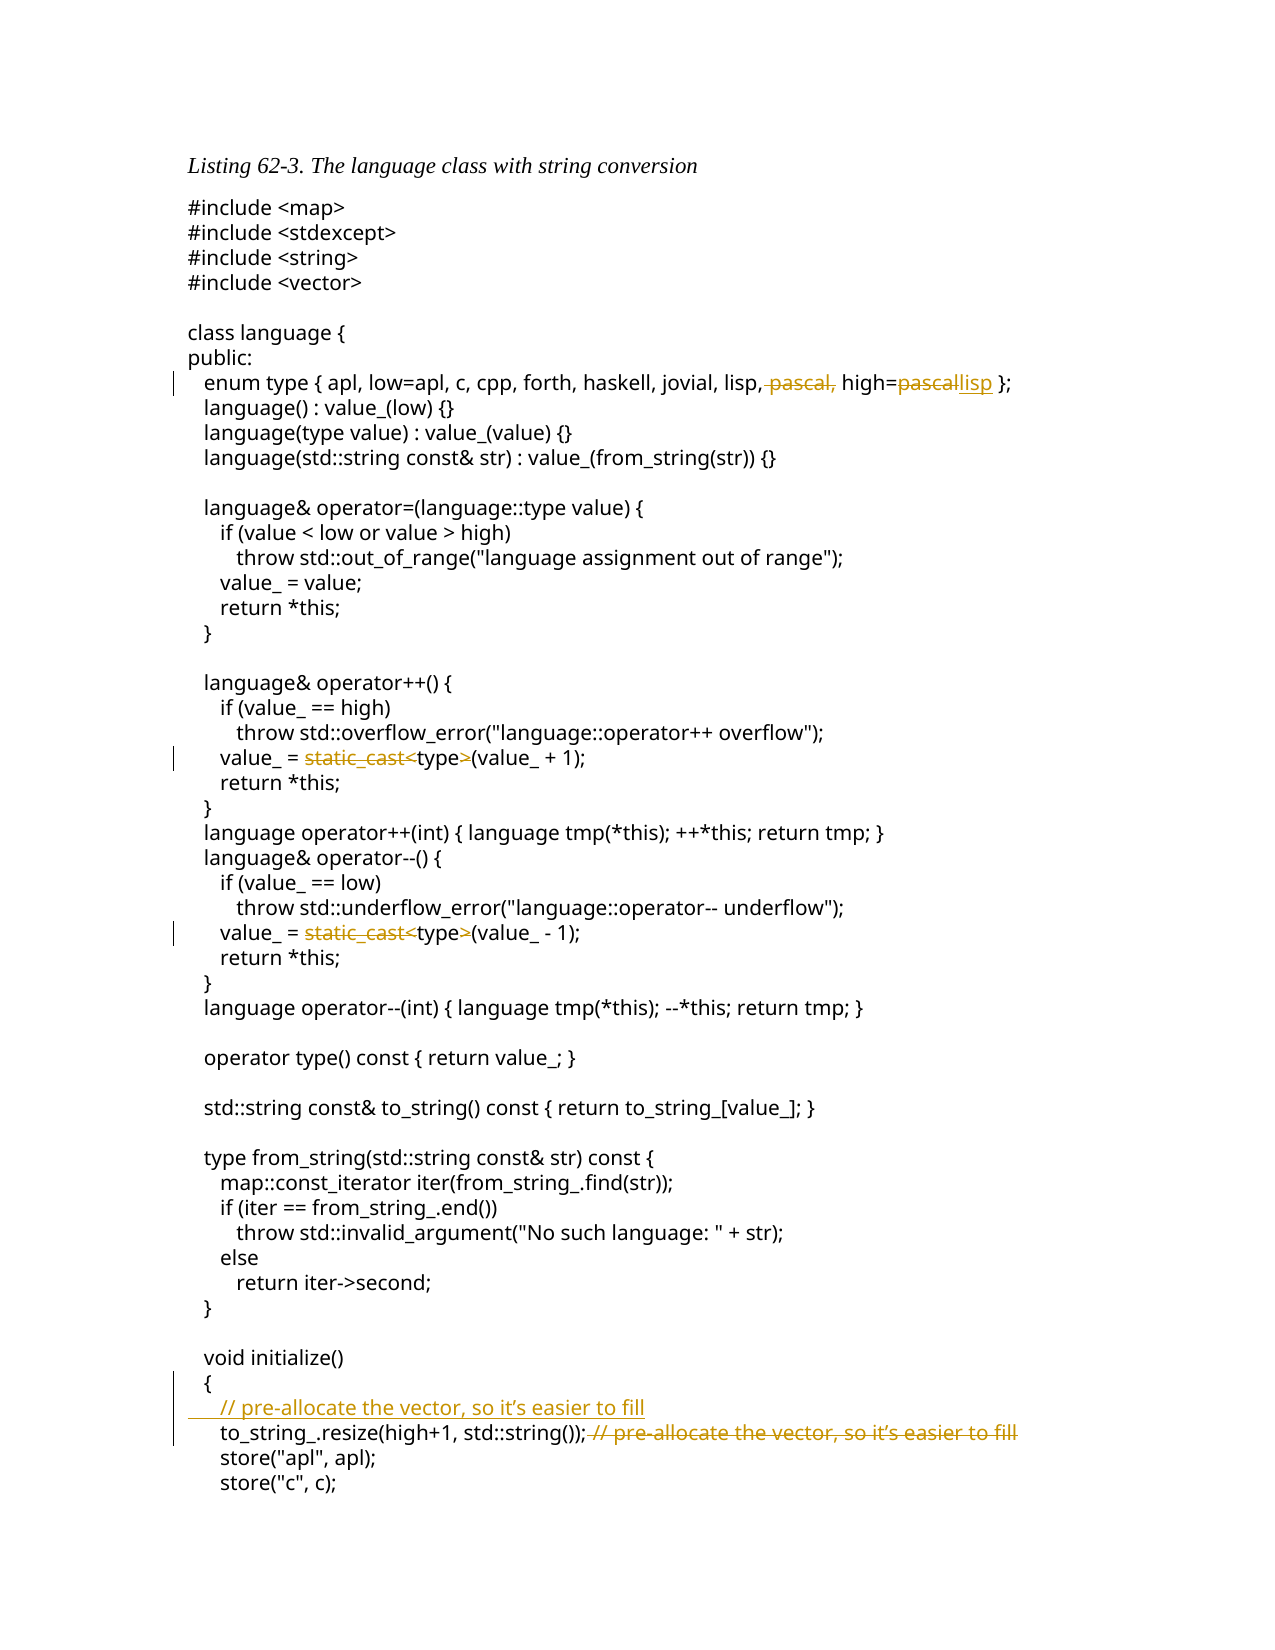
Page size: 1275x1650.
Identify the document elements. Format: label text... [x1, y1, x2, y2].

text throw std::invalid_argument("No such language: " + str); [187, 1221, 1072, 1246]
text return *this; [187, 771, 1072, 796]
text if (value_ == high) [187, 696, 1072, 721]
text type from_string(std::string const& str) const { [187, 1146, 1072, 1171]
text map::const_iterator iter(from_string_.find(str)); [187, 1171, 1072, 1196]
text language& operator--() { [187, 846, 1072, 871]
text language operator--(int) { language tmp(*this); --*this; return tmp; } [187, 996, 1072, 1021]
text } [187, 971, 1072, 996]
text } [187, 796, 1072, 821]
text #include <string> [187, 246, 1072, 271]
text return *this; [187, 596, 1072, 621]
text operator type() const { return value_; } [187, 1046, 1072, 1071]
text } [187, 621, 1072, 646]
text #include <vector> [187, 271, 1072, 296]
text return iter->second; [187, 1271, 1072, 1296]
text if (value < low or value > high) [187, 521, 1072, 546]
text throw std::overflow_error("language::operator++ overflow"); [187, 721, 1072, 746]
text void initialize() [187, 1346, 1072, 1371]
text #include <stdexcept> [187, 221, 1072, 246]
text value_ = value; [187, 571, 1072, 596]
text store("apl", apl); [187, 1446, 1072, 1471]
text language(type value) : value_(value) {} [187, 421, 1072, 446]
text return *this; [187, 946, 1072, 971]
text // pre-allocate the vector, so it’s easier to fill [187, 1396, 1072, 1421]
text throw std::underflow_error("language::operator-- underflow"); [187, 896, 1072, 921]
text language(std::string const& str) : value_(from_string(str)) {} [187, 446, 1072, 471]
text if (value_ == low) [187, 871, 1072, 896]
text #include <map> [187, 196, 1072, 221]
text language() : value_(low) {} [187, 396, 1072, 421]
text to_string_.resize(high+1, std::string()); [187, 1421, 1072, 1446]
text value_ = type(value_ - 1); [187, 921, 1072, 946]
text store("c", c); [187, 1471, 1072, 1496]
text public: [187, 346, 1072, 371]
text std::string const& to_string() const { return to_string_[value_]; } [187, 1096, 1072, 1121]
text { [187, 1371, 1072, 1396]
text } [187, 1296, 1072, 1321]
text enum type { apl, low=apl, c, cpp, forth, haskell, jovial, lisp, high=lisp }; [187, 371, 1072, 396]
text throw std::out_of_range("language assignment out of range"); [187, 546, 1072, 571]
text class language { [187, 321, 1072, 346]
text else [187, 1246, 1072, 1271]
text language& operator++() { [187, 671, 1072, 696]
text Listing 62-3. The language class with string conversion [187, 150, 1087, 179]
text if (iter == from_string_.end()) [187, 1196, 1072, 1221]
text value_ = type(value_ + 1); [187, 746, 1072, 771]
text language operator++(int) { language tmp(*this); ++*this; return tmp; } [187, 821, 1072, 846]
text language& operator=(language::type value) { [187, 496, 1072, 521]
